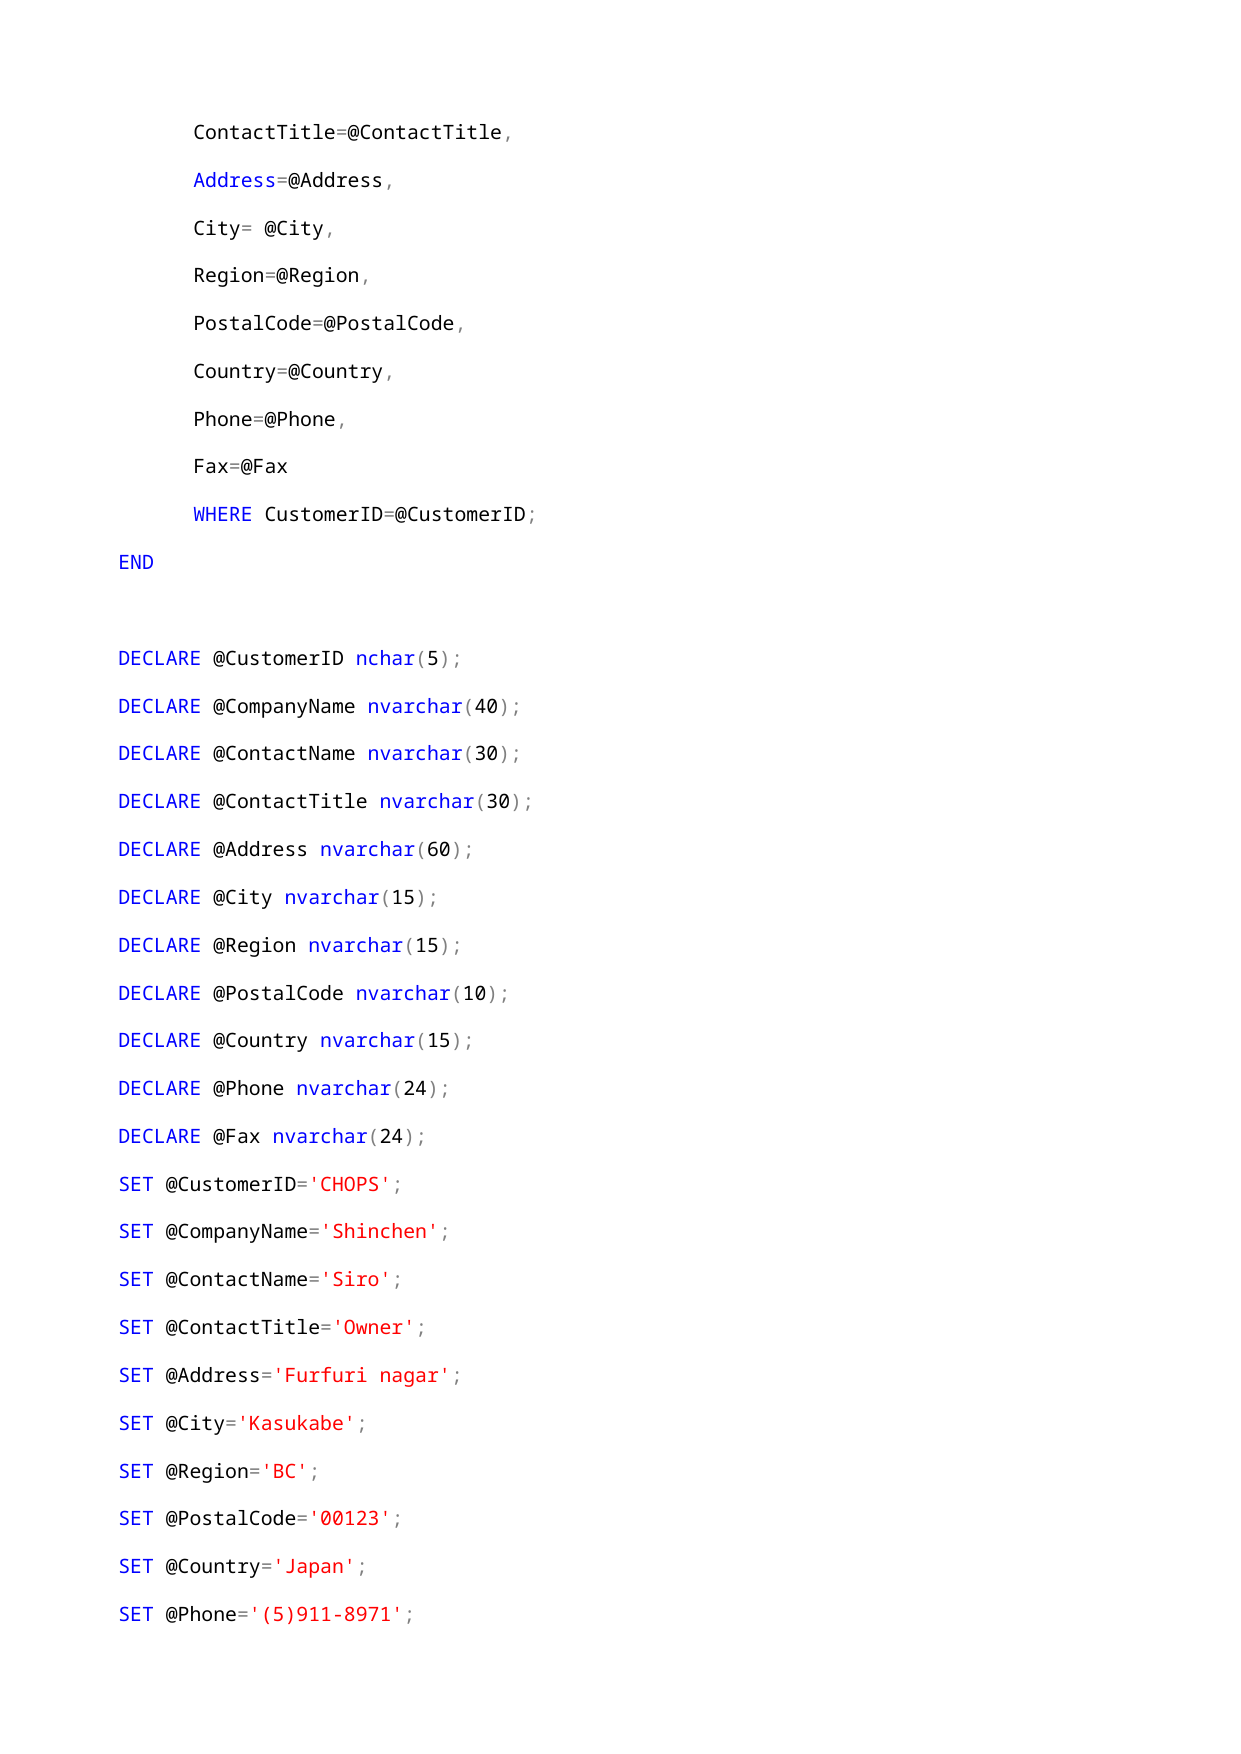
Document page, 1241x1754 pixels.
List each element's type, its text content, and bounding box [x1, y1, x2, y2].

text City= @City, [118, 214, 1122, 241]
text SET @CustomerID='CHOPS'; [118, 1170, 1122, 1197]
text DECLARE @PostalCode nvarchar(10); [118, 979, 1122, 1006]
text SET @ContactName='Siro'; [118, 1266, 1122, 1293]
text DECLARE @CompanyName nvarchar(40); [118, 692, 1122, 719]
text DECLARE @Country nvarchar(15); [118, 1027, 1122, 1053]
text DECLARE @ContactName nvarchar(30); [118, 740, 1122, 767]
text Country=@Country, [118, 357, 1122, 384]
text SET @ContactTitle='Owner'; [118, 1313, 1122, 1340]
text ContactTitle=@ContactTitle, [118, 118, 1122, 145]
text SET @City='Kasukabe'; [118, 1409, 1122, 1436]
text PostalCode=@PostalCode, [118, 309, 1122, 336]
text SET @Country='Japan'; [118, 1552, 1122, 1579]
text DECLARE @City nvarchar(15); [118, 883, 1122, 910]
text DECLARE @CustomerID nchar(5); [118, 644, 1122, 671]
text WHERE CustomerID=@CustomerID; [118, 501, 1122, 528]
text SET @Phone='(5)911-8971'; [118, 1600, 1122, 1627]
text DECLARE @ContactTitle nvarchar(30); [118, 787, 1122, 814]
text Address=@Address, [118, 166, 1122, 193]
text SET @Region='BC'; [118, 1457, 1122, 1484]
text DECLARE @Region nvarchar(15); [118, 931, 1122, 958]
text END [118, 548, 1122, 575]
text Phone=@Phone, [118, 405, 1122, 432]
text Region=@Region, [118, 262, 1122, 288]
text Fax=@Fax [118, 453, 1122, 480]
text SET @PostalCode='00123'; [118, 1505, 1122, 1532]
text DECLARE @Phone nvarchar(24); [118, 1074, 1122, 1101]
text SET @Address='Furfuri nagar'; [118, 1361, 1122, 1388]
text SET @CompanyName='Shinchen'; [118, 1218, 1122, 1245]
text DECLARE @Address nvarchar(60); [118, 835, 1122, 862]
text DECLARE @Fax nvarchar(24); [118, 1122, 1122, 1149]
